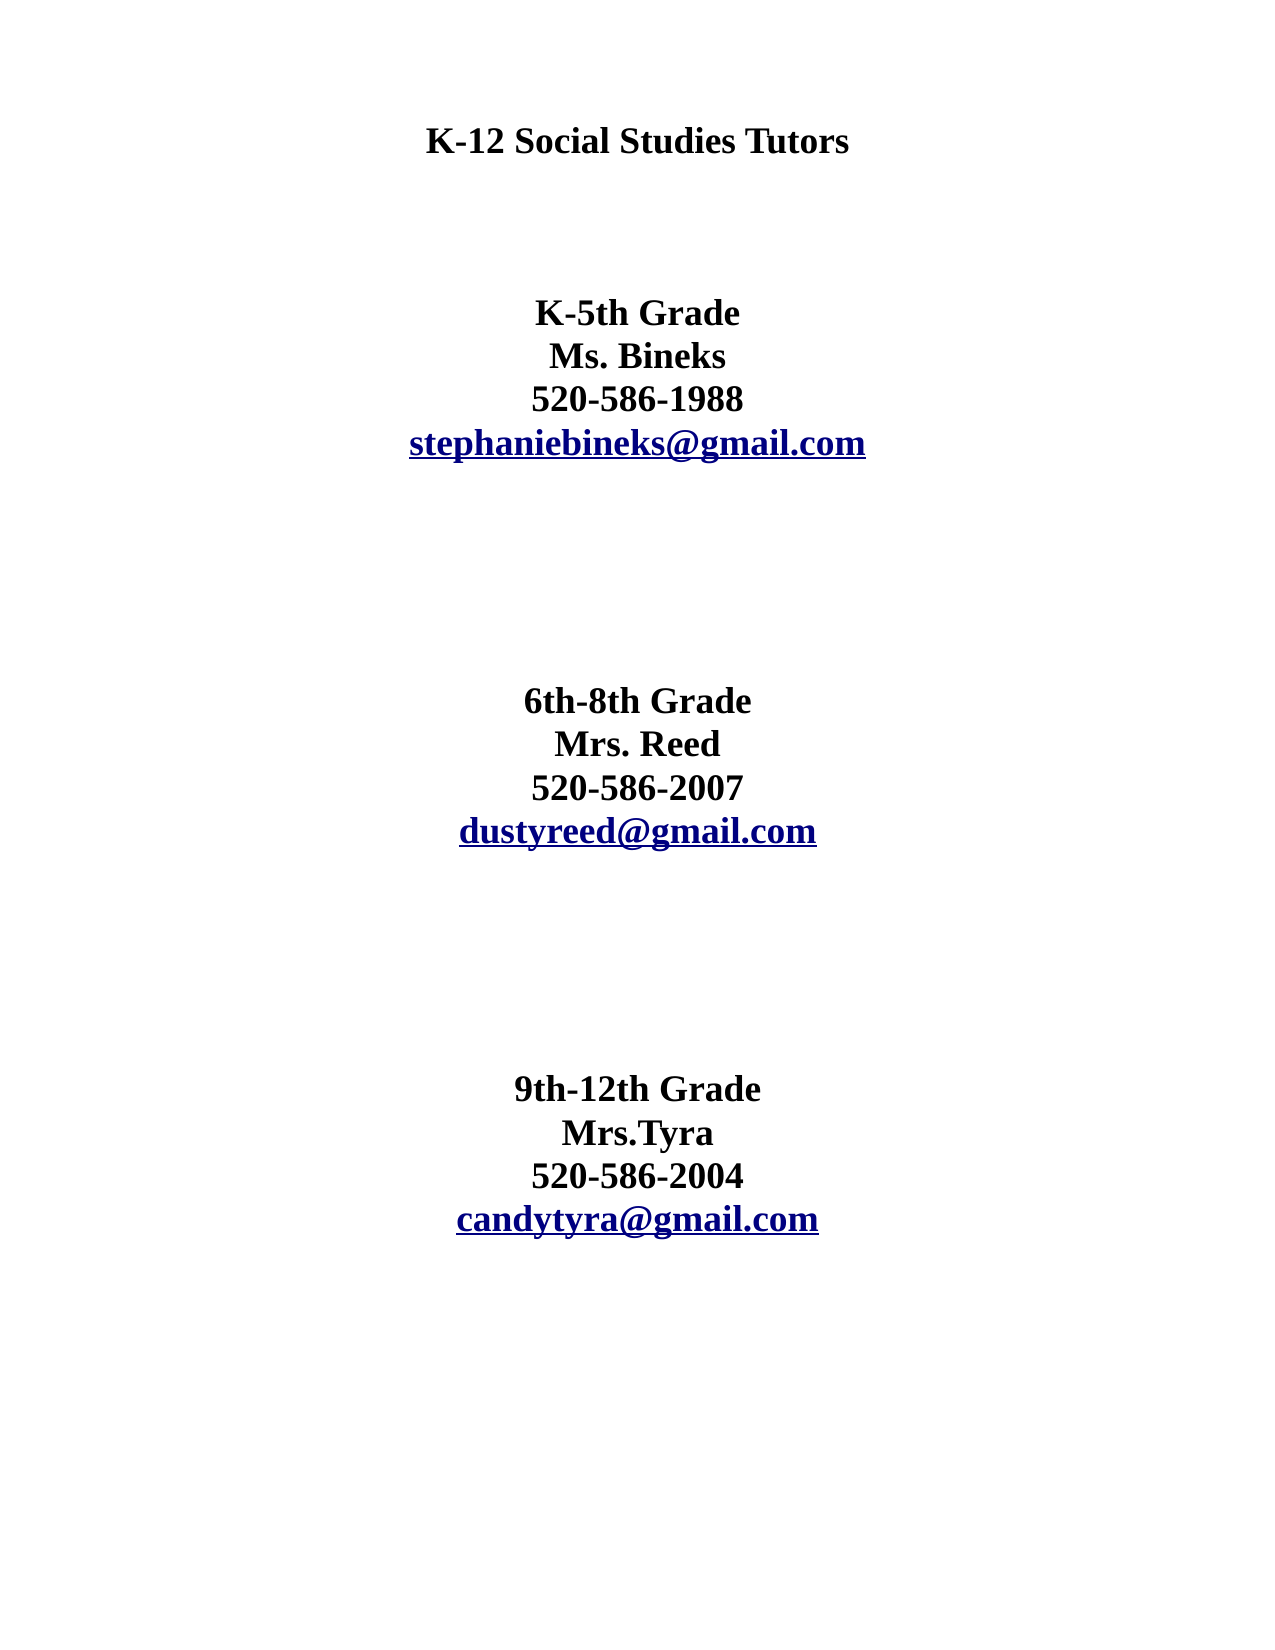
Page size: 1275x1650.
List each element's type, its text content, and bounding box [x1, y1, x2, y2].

text 6th-8th Grade [118, 679, 1157, 722]
text 520-586-1988 [118, 377, 1157, 420]
text stephaniebineks@gmail.com [118, 420, 1157, 463]
text Mrs. Reed [118, 722, 1157, 765]
text Ms. Bineks [118, 334, 1157, 377]
text 520-586-2004 [118, 1153, 1157, 1196]
text Mrs.Tyra [118, 1110, 1157, 1153]
text dustyreed@gmail.com [118, 808, 1157, 851]
text candytyra@gmail.com [118, 1196, 1157, 1239]
text K-5th Grade [118, 291, 1157, 334]
text 520-586-2007 [118, 765, 1157, 808]
text K-12 Social Studies Tutors [118, 118, 1157, 161]
text 9th-12th Grade [118, 1067, 1157, 1110]
